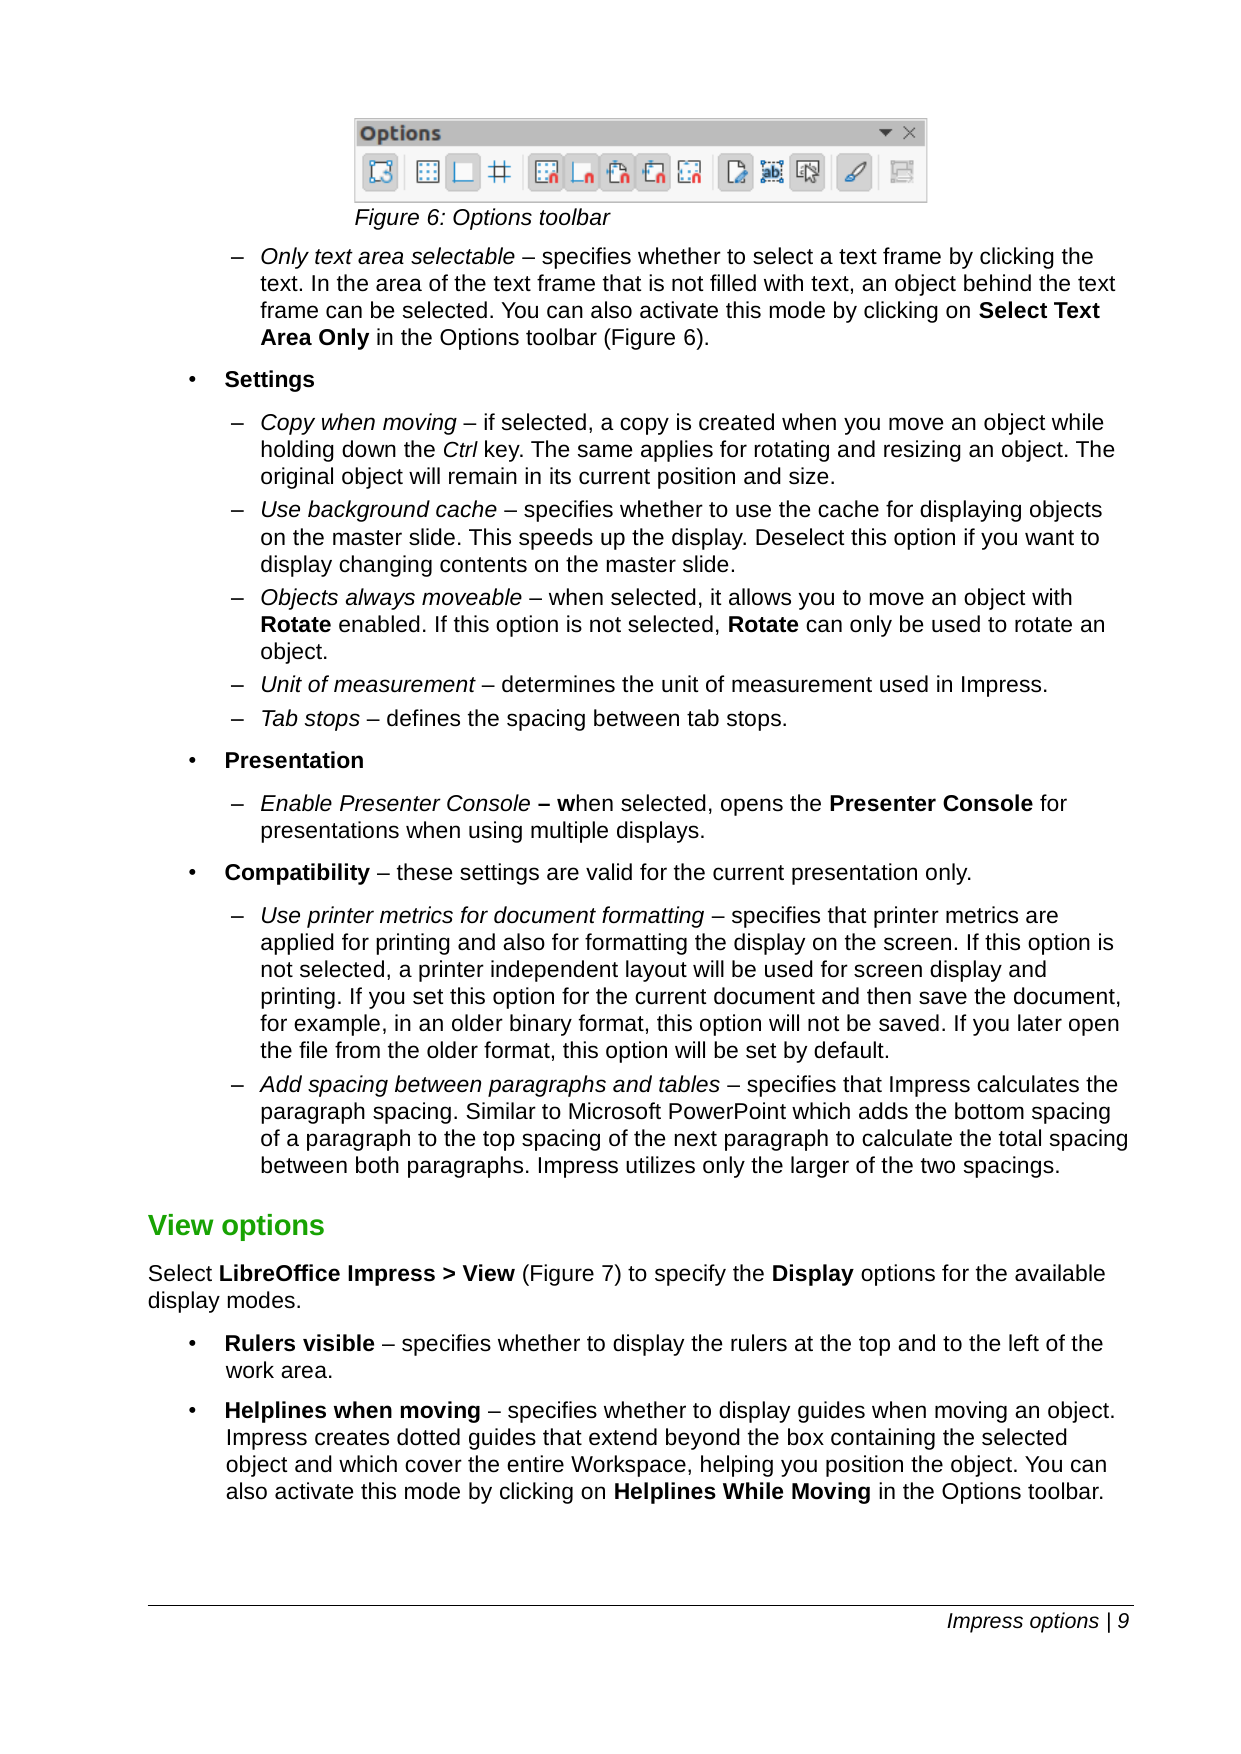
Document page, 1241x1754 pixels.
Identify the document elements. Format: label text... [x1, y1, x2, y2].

list Rulers visible – specifies whether to display the rulers at the top and to the left of the work area. [185, 1326, 1134, 1383]
list Objects always moveable – when selected, it allows you to move an object with Rotate enabled. If this option is not selected, Rotate can only be used to rotate an object. [231, 583, 1134, 664]
list Helplines when moving – specifies whether to display guides when moving an object. Impress creates dotted guides that extend beyond the box containing the selected object and which cover the entire Workspace, helping you position the object. You can also activate this mode by clicking on Helplines While Moving in the Options toolbar. [185, 1393, 1134, 1507]
text Select LibreOffice Impress > View (Figure 7) to specify the Display options for the available display modes. [148, 1260, 1134, 1314]
picture [354, 118, 928, 203]
list Use printer metrics for document formatting – specifies that printer metrics are applied for printing and also for formatting the display on the screen. If this option is not selected, a printer independent layout will be used for screen display and printing. If you set this option for the current document and then save the document, for example, in an older binary format, this option will not be saved. If you later open the file from the older format, this option will be set by default. [231, 901, 1134, 1064]
list Compatibility – these settings are valid for the current presentation only. [185, 856, 1134, 889]
list Unit of measurement – determines the unit of measurement used in Impress. [231, 671, 1134, 698]
list Add spacing between paragraphs and tables – specifies that Impress calculates the paragraph spacing. Similar to Microsoft PowerPoint which adds the bottom spacing of a paragraph to the top spacing of the next paragraph to calculate the total spacing between both paragraphs. Impress utilizes only the larger of the two spacings. [231, 1070, 1134, 1178]
list Only text area selectable – specifies whether to select a text frame by clicking the text. In the area of the text frame that is not filled with text, an object behind the text frame can be selected. You can also activate this mode by clicking on Select Text Area Only in the Options toolbar (Figure 6). [231, 242, 1134, 350]
list Enable Presenter Console – when selected, opens the Presenter Console for presentations when using multiple displays. [231, 789, 1134, 843]
list Settings [185, 363, 1134, 396]
list Copy when moving – if selected, a copy is created when you move an object while holding down the Ctrl key. The same applies for rotating and resizing an object. The original object will remain in its current position and size. [231, 408, 1134, 489]
list Tab stops – defines the spacing between tab stops. [231, 704, 1134, 731]
text Figure 6: Options toolbar [354, 203, 927, 230]
subtitle View options [148, 1207, 1134, 1241]
list Presentation [185, 744, 1134, 777]
list Use background cache – specifies whether to use the cache for displaying objects on the master slide. This speeds up the display. Deselect this option if you want to display changing contents on the master slide. [231, 496, 1134, 577]
